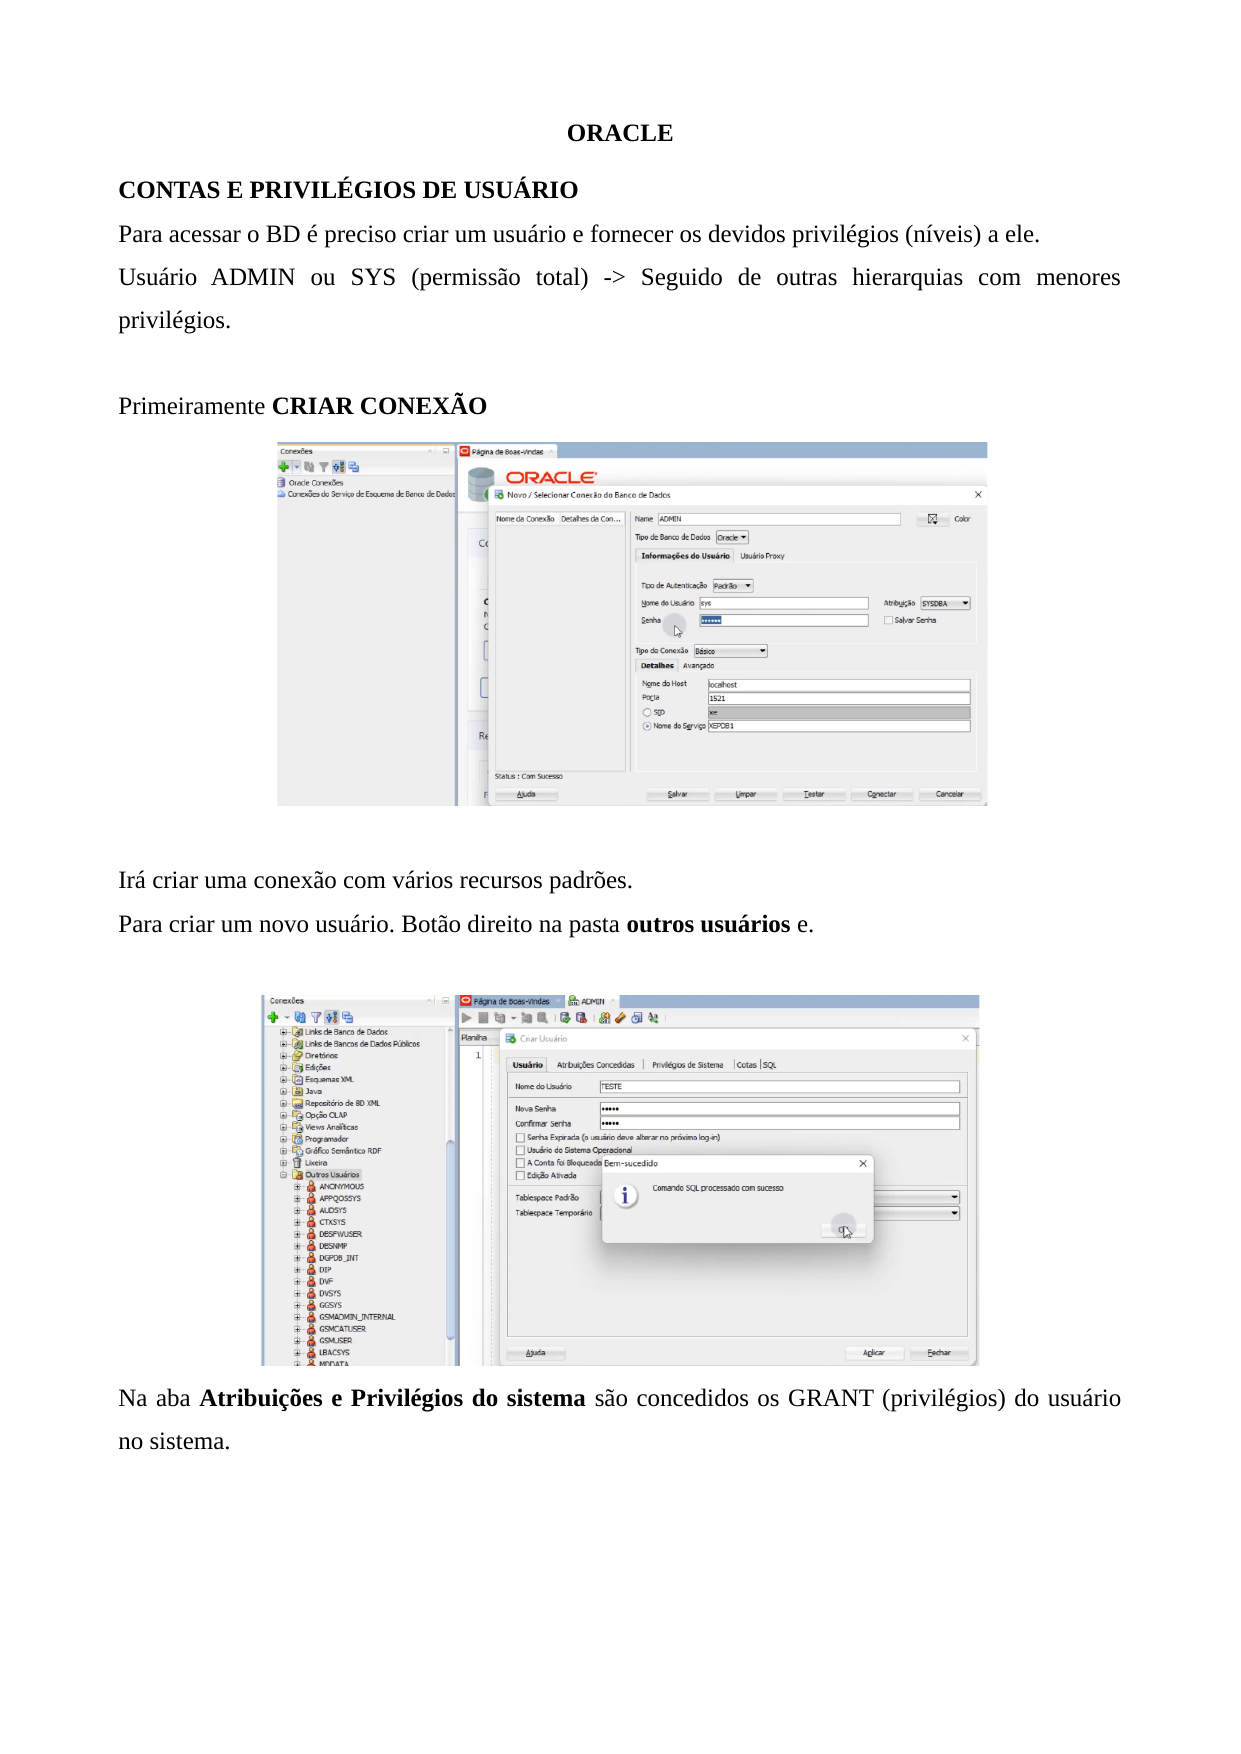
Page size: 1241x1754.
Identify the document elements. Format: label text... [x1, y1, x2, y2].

text Para criar um novo usuário. Botão direito na pasta outros usuários e. [118, 909, 1122, 937]
text ORACLE [118, 118, 1122, 147]
text CONTAS E PRIVILÉGIOS DE USUÁRIO [118, 176, 1122, 204]
picture [260, 995, 980, 1366]
text Irá criar uma conexão com vários recursos padrões. [118, 866, 1122, 894]
text Usuário ADMIN ou SYS (permissão total) -> Seguido de outras hierarquias com menores privilégios. [118, 262, 1122, 334]
text Primeiramente CRIAR CONEXÃO [118, 391, 1122, 420]
text Para acessar o BD é preciso criar um usuário e fornecer os devidos privilégios (níveis) a ele. [118, 219, 1122, 247]
text Na aba Atribuições e Privilégios do sistema são concedidos os GRANT (privilégios) do usuário no sistema. [118, 1383, 1122, 1455]
picture [277, 442, 988, 806]
